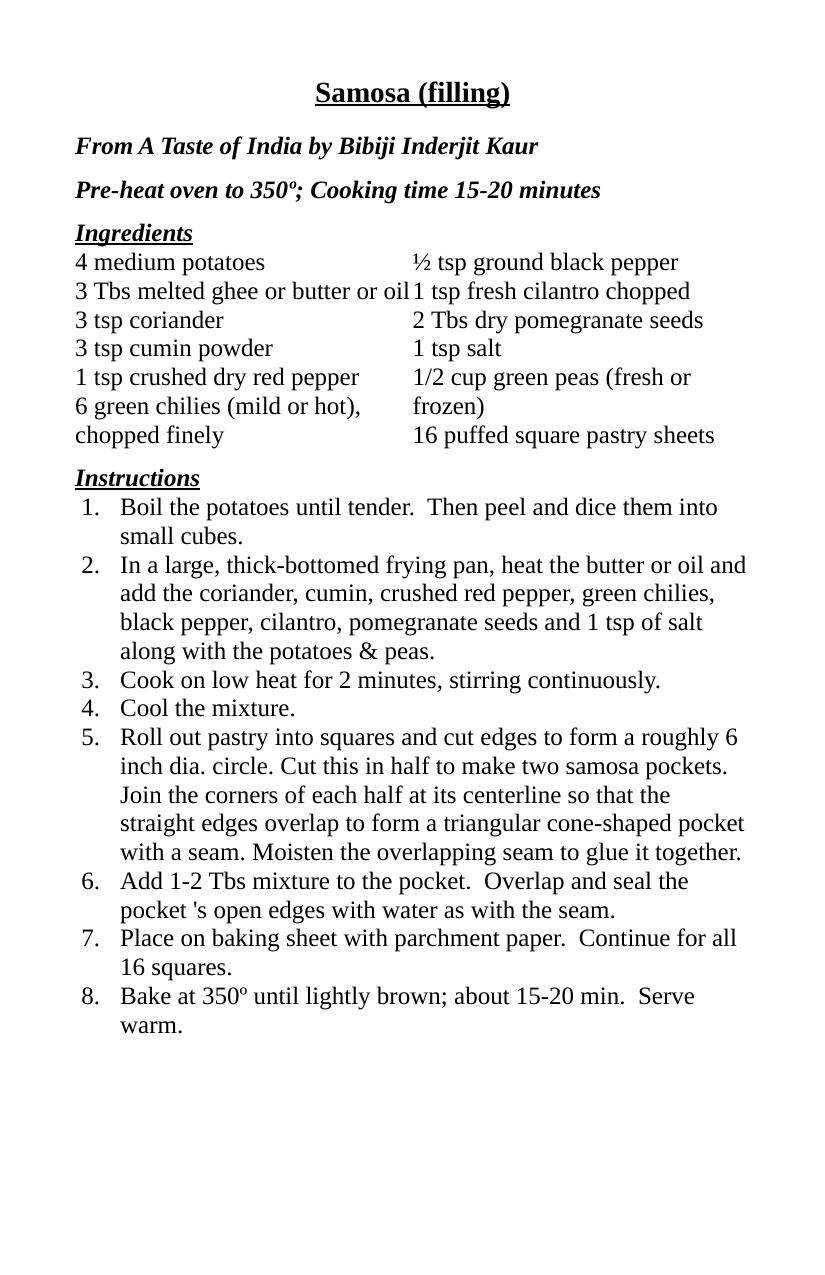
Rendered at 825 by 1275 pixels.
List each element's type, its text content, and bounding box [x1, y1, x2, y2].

text 2 Tbs dry pomegranate seeds [412, 305, 750, 333]
subtitle Samosa (filling) [75, 75, 750, 108]
subtitle Instructions [75, 463, 750, 492]
text 1/2 cup green peas (fresh or frozen) [412, 362, 750, 420]
list Boil the potatoes until tender. Then peel and dice them into small cubes. [75, 492, 750, 550]
list Bake at 350º until lightly brown; about 15-20 min. Serve warm. [75, 981, 750, 1038]
list Cool the mixture. [75, 693, 750, 722]
text 1 tsp fresh cilantro chopped [412, 276, 750, 305]
text 6 green chilies (mild or hot), chopped finely [75, 391, 412, 448]
text ½ tsp ground black pepper [412, 247, 750, 276]
text 1 tsp crushed dry red pepper [75, 362, 412, 391]
text 16 puffed square pastry sheets [412, 420, 750, 448]
text 3 Tbs melted ghee or butter or oil [75, 276, 412, 305]
list Place on baking sheet with parchment paper. Continue for all 16 squares. [75, 923, 750, 981]
text 3 tsp cumin powder [75, 333, 412, 362]
subtitle Pre-heat oven to 350º; Cooking time 15-20 minutes [75, 175, 750, 203]
text 3 tsp coriander [75, 305, 412, 333]
text 1 tsp salt [412, 333, 750, 362]
list Roll out pastry into squares and cut edges to form a roughly 6 inch dia. circle. Cut this in half to make two samosa pockets. Join the corners of each half at its centerline so that the straight edges overlap to form a triangular cone-shaped pocket with a seam. Moisten the overlapping seam to glue it together. [75, 722, 750, 866]
text 4 medium potatoes [75, 247, 412, 276]
subtitle Ingredients [75, 218, 750, 247]
subtitle From A Taste of India by Bibiji Inderjit Kaur [75, 131, 750, 160]
list Cook on low heat for 2 minutes, stirring continuously. [75, 665, 750, 693]
list In a large, thick-bottomed frying pan, heat the butter or oil and add the coriander, cumin, crushed red pepper, green chilies, black pepper, cilantro, pomegranate seeds and 1 tsp of salt along with the potatoes & peas. [75, 550, 750, 665]
list Add 1-2 Tbs mixture to the pocket. Overlap and seal the pocket 's open edges with water as with the seam. [75, 866, 750, 923]
